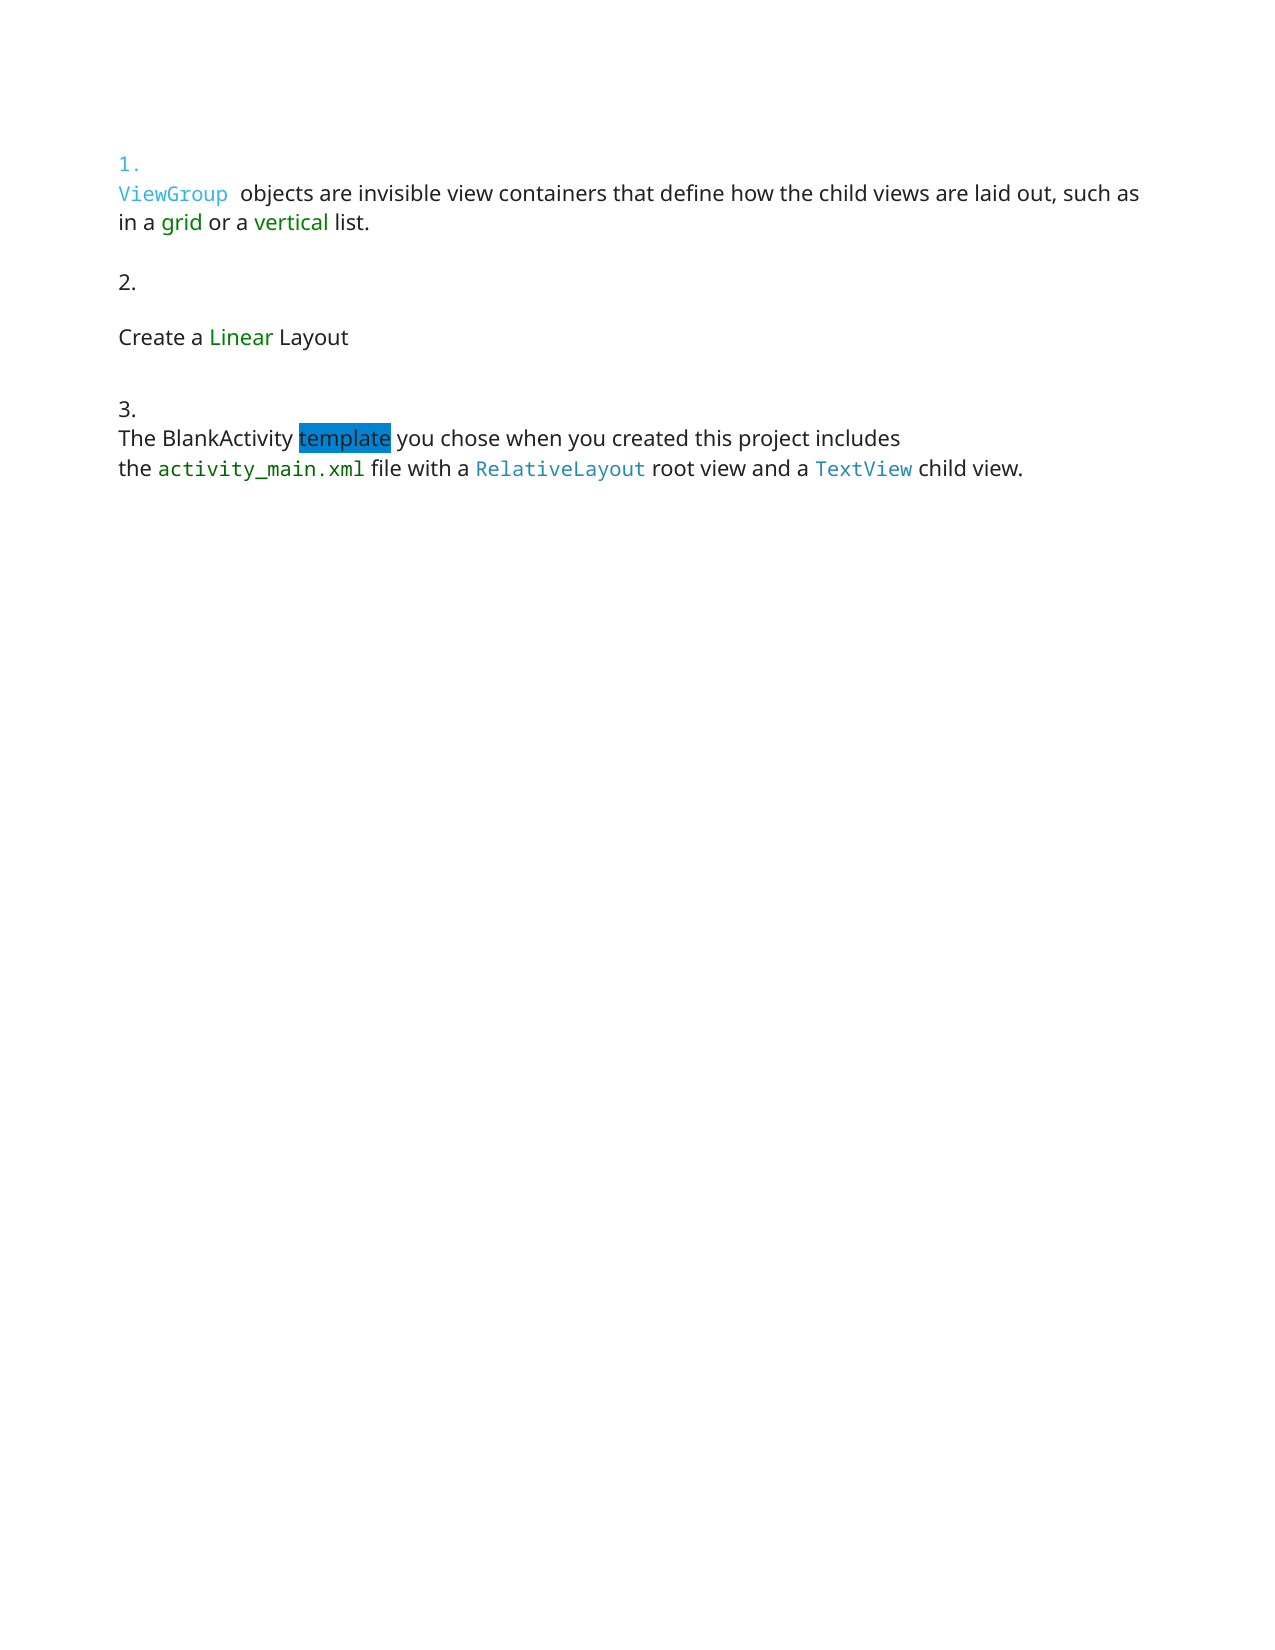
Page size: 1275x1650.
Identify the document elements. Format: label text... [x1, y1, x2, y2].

text ViewGroup objects are invisible view containers that define how the child views are laid out, such as in a grid or a vertical list. [118, 177, 1157, 237]
subtitle Create a Linear Layout [118, 322, 1157, 351]
text 3. [118, 393, 1157, 423]
text 1. [118, 148, 1157, 177]
text 2. [118, 267, 1157, 297]
text The BlankActivity template you chose when you created this project includes the activity_main.xml file with a RelativeLayout root view and a TextView child view. [118, 423, 1157, 483]
